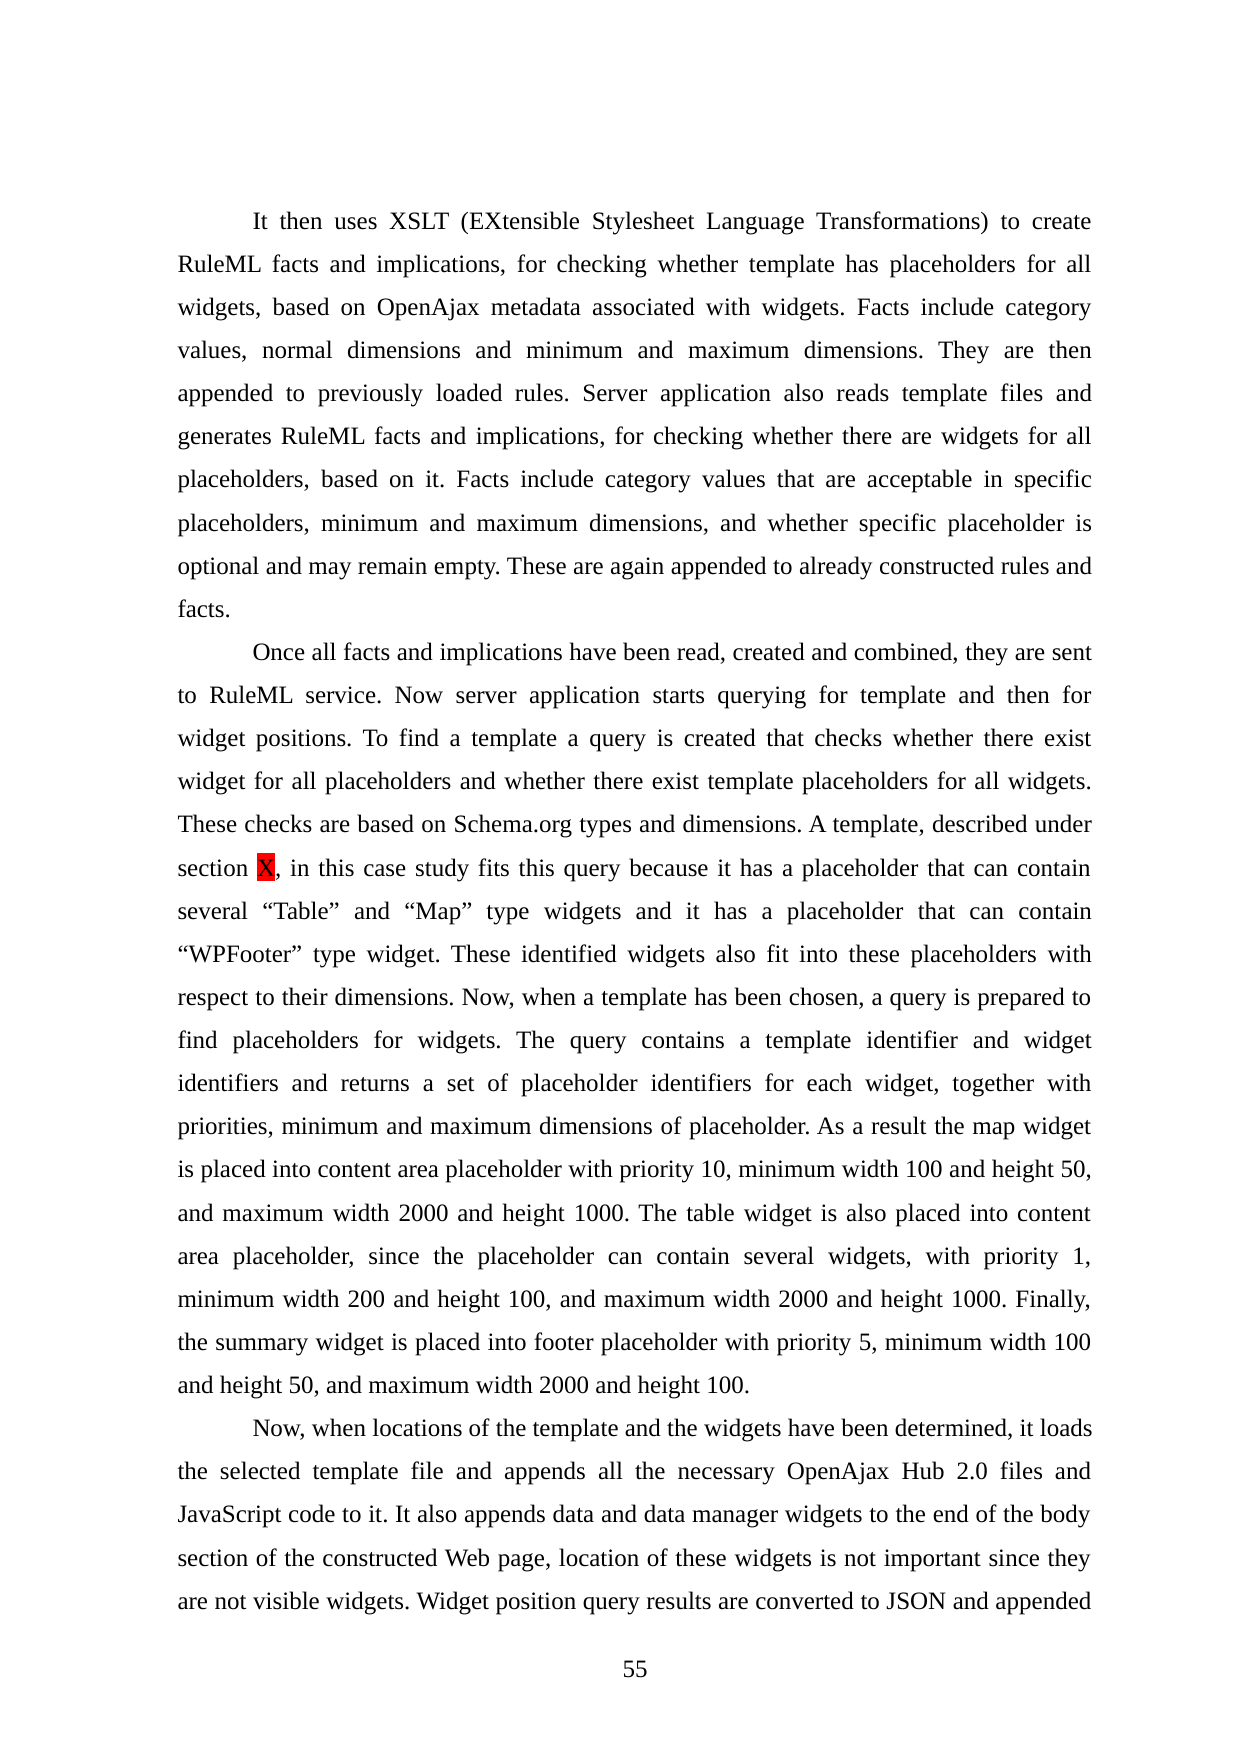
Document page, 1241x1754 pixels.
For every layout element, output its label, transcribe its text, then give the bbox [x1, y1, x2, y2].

text It then uses XSLT (EXtensible Stylesheet Language Transformations) to create RuleML facts and implications, for checking whether template has placeholders for all widgets, based on OpenAjax metadata associated with widgets. Facts include category values, normal dimensions and minimum and maximum dimensions. They are then appended to previously loaded rules. Server application also reads template files and generates RuleML facts and implications, for checking whether there are widgets for all placeholders, based on it. Facts include category values that are acceptable in specific placeholders, minimum and maximum dimensions, and whether specific placeholder is optional and may remain empty. These are again appended to already constructed rules and facts. [177, 206, 1093, 623]
text Once all facts and implications have been read, created and combined, they are sent to RuleML service. Now server application starts querying for template and then for widget positions. To find a template a query is created that checks whether there exist widget for all placeholders and whether there exist template placeholders for all widgets. These checks are based on Schema.org types and dimensions. A template, described under section X, in this case study fits this query because it has a placeholder that can contain several “Table” and “Map” type widgets and it has a placeholder that can contain “WPFooter” type widget. These identified widgets also fit into these placeholders with respect to their dimensions. Now, when a template has been chosen, a query is prepared to find placeholders for widgets. The query contains a template identifier and widget identifiers and returns a set of placeholder identifiers for each widget, together with priorities, minimum and maximum dimensions of placeholder. As a result the map widget is placed into content area placeholder with priority 10, minimum width 100 and height 50, and maximum width 2000 and height 1000. The table widget is also placed into content area placeholder, since the placeholder can contain several widgets, with priority 1, minimum width 200 and height 100, and maximum width 2000 and height 1000. Finally, the summary widget is placed into footer placeholder with priority 5, minimum width 100 and height 50, and maximum width 2000 and height 100. [177, 637, 1093, 1399]
text Now, when locations of the template and the widgets have been determined, it loads the selected template file and appends all the necessary OpenAjax Hub 2.0 files and JavaScript code to it. It also appends data and data manager widgets to the end of the body section of the constructed Web page, location of these widgets is not important since they are not visible widgets. Widget position query results are converted to JSON and appended [177, 1413, 1093, 1614]
